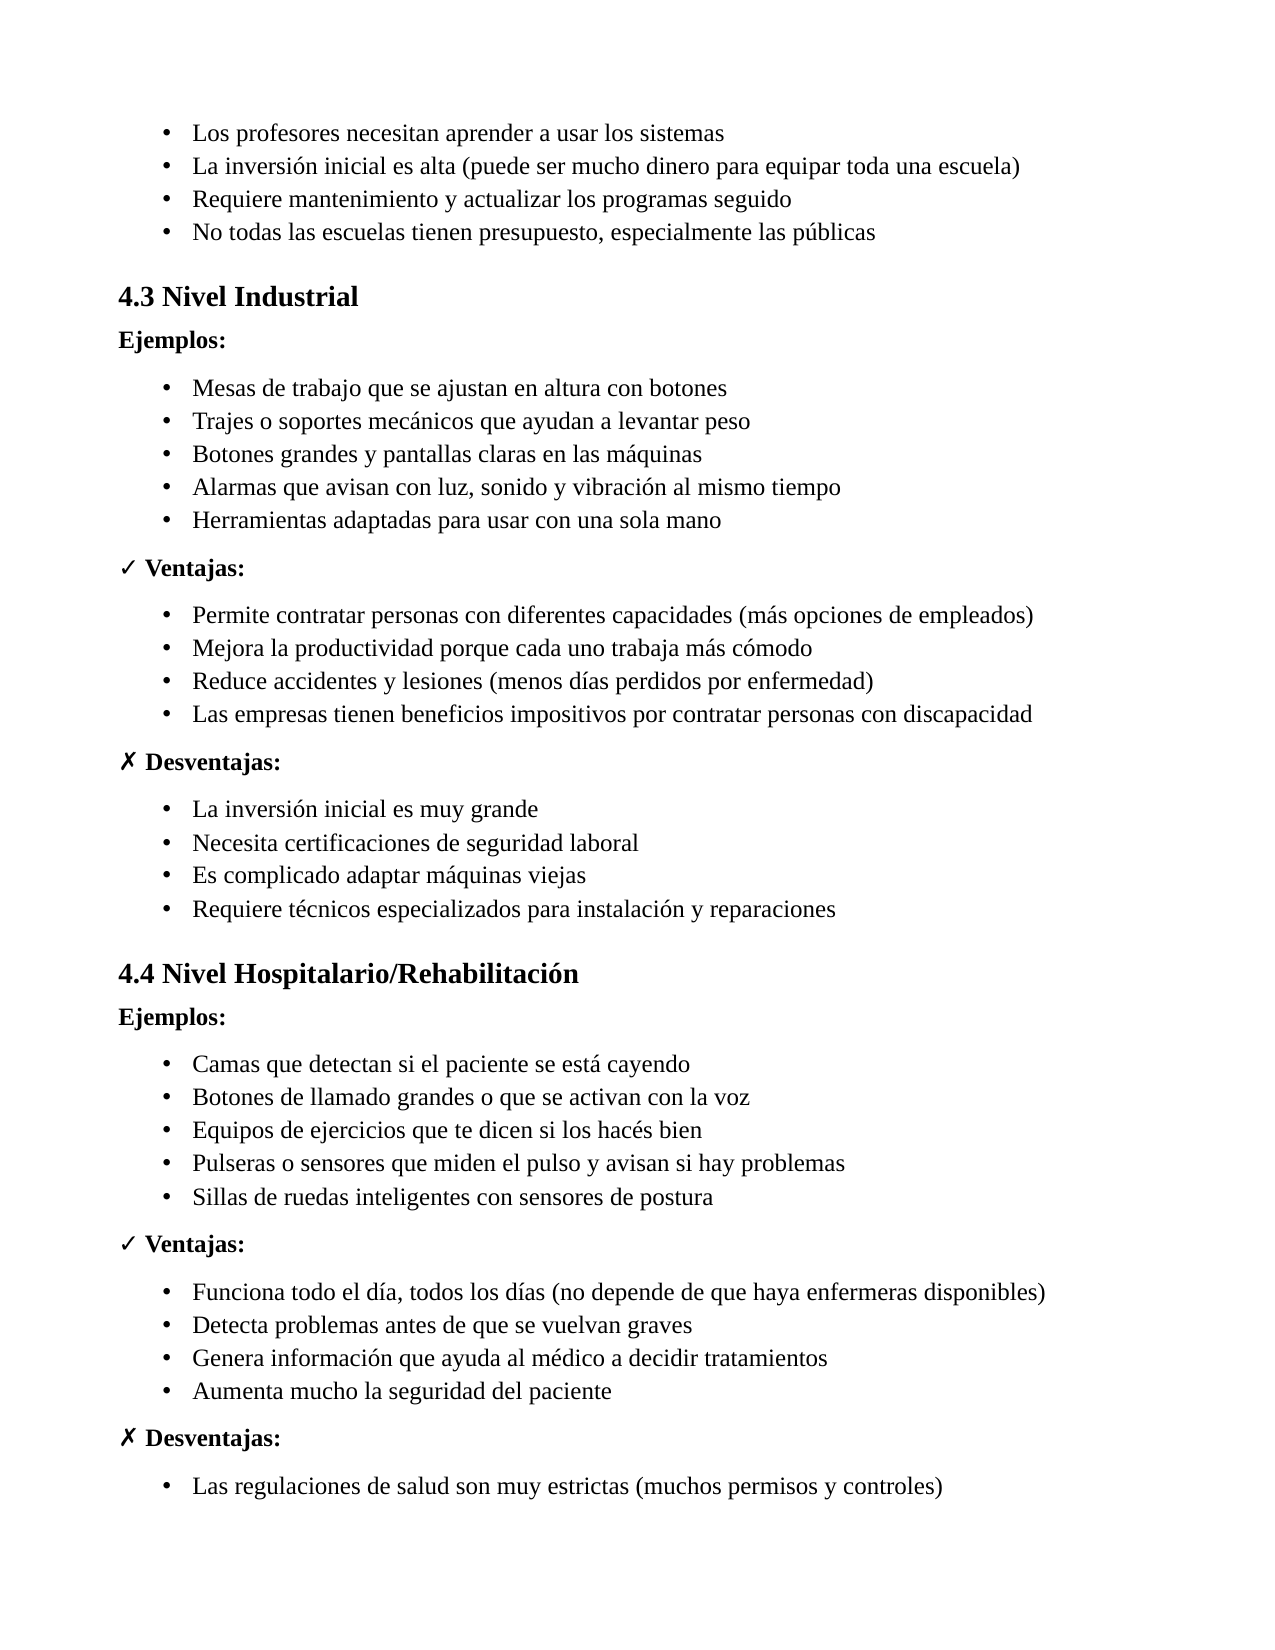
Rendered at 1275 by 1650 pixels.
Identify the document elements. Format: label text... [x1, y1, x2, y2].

list Los profesores necesitan aprender a usar los sistemas [162, 118, 1157, 147]
text ✗ Desventajas: [118, 1423, 1157, 1452]
text ✓ Ventajas: [118, 553, 1157, 581]
list Trajes o soportes mecánicos que ayudan a levantar peso [162, 406, 1157, 435]
list Las empresas tienen beneficios impositivos por contratar personas con discapacidad [162, 699, 1157, 728]
list No todas las escuelas tienen presupuesto, especialmente las públicas [162, 217, 1157, 246]
list Camas que detectan si el paciente se está cayendo [162, 1049, 1157, 1078]
list Mesas de trabajo que se ajustan en altura con botones [162, 373, 1157, 402]
list Botones de llamado grandes o que se activan con la voz [162, 1082, 1157, 1111]
list Herramientas adaptadas para usar con una sola mano [162, 505, 1157, 534]
list Reduce accidentes y lesiones (menos días perdidos por enfermedad) [162, 666, 1157, 695]
list Funciona todo el día, todos los días (no depende de que haya enfermeras disponibles) [162, 1277, 1157, 1306]
text ✗ Desventajas: [118, 747, 1157, 776]
list Pulseras o sensores que miden el pulso y avisan si hay problemas [162, 1148, 1157, 1177]
list Botones grandes y pantallas claras en las máquinas [162, 439, 1157, 468]
subtitle 4.4 Nivel Hospitalario/Rehabilitación [118, 956, 1157, 989]
list Equipos de ejercicios que te dicen si los hacés bien [162, 1116, 1157, 1144]
list Alarmas que avisan con luz, sonido y vibración al mismo tiempo [162, 472, 1157, 501]
text Ejemplos: [118, 1002, 1157, 1031]
list Permite contratar personas con diferentes capacidades (más opciones de empleados) [162, 600, 1157, 629]
list Necesita certificaciones de seguridad laboral [162, 828, 1157, 856]
list La inversión inicial es alta (puede ser mucho dinero para equipar toda una escuela) [162, 151, 1157, 180]
list Requiere técnicos especializados para instalación y reparaciones [162, 894, 1157, 922]
subtitle 4.3 Nivel Industrial [118, 279, 1157, 313]
text ✓ Ventajas: [118, 1229, 1157, 1258]
list Es complicado adaptar máquinas viejas [162, 861, 1157, 889]
list Las regulaciones de salud son muy estrictas (muchos permisos y controles) [162, 1471, 1157, 1500]
text Ejemplos: [118, 325, 1157, 354]
list Requiere mantenimiento y actualizar los programas seguido [162, 184, 1157, 213]
list Mejora la productividad porque cada uno trabaja más cómodo [162, 633, 1157, 662]
list La inversión inicial es muy grande [162, 794, 1157, 823]
list Sillas de ruedas inteligentes con sensores de postura [162, 1182, 1157, 1210]
list Detecta problemas antes de que se vuelvan graves [162, 1310, 1157, 1338]
list Genera información que ayuda al médico a decidir tratamientos [162, 1343, 1157, 1372]
list Aumenta mucho la seguridad del paciente [162, 1376, 1157, 1404]
